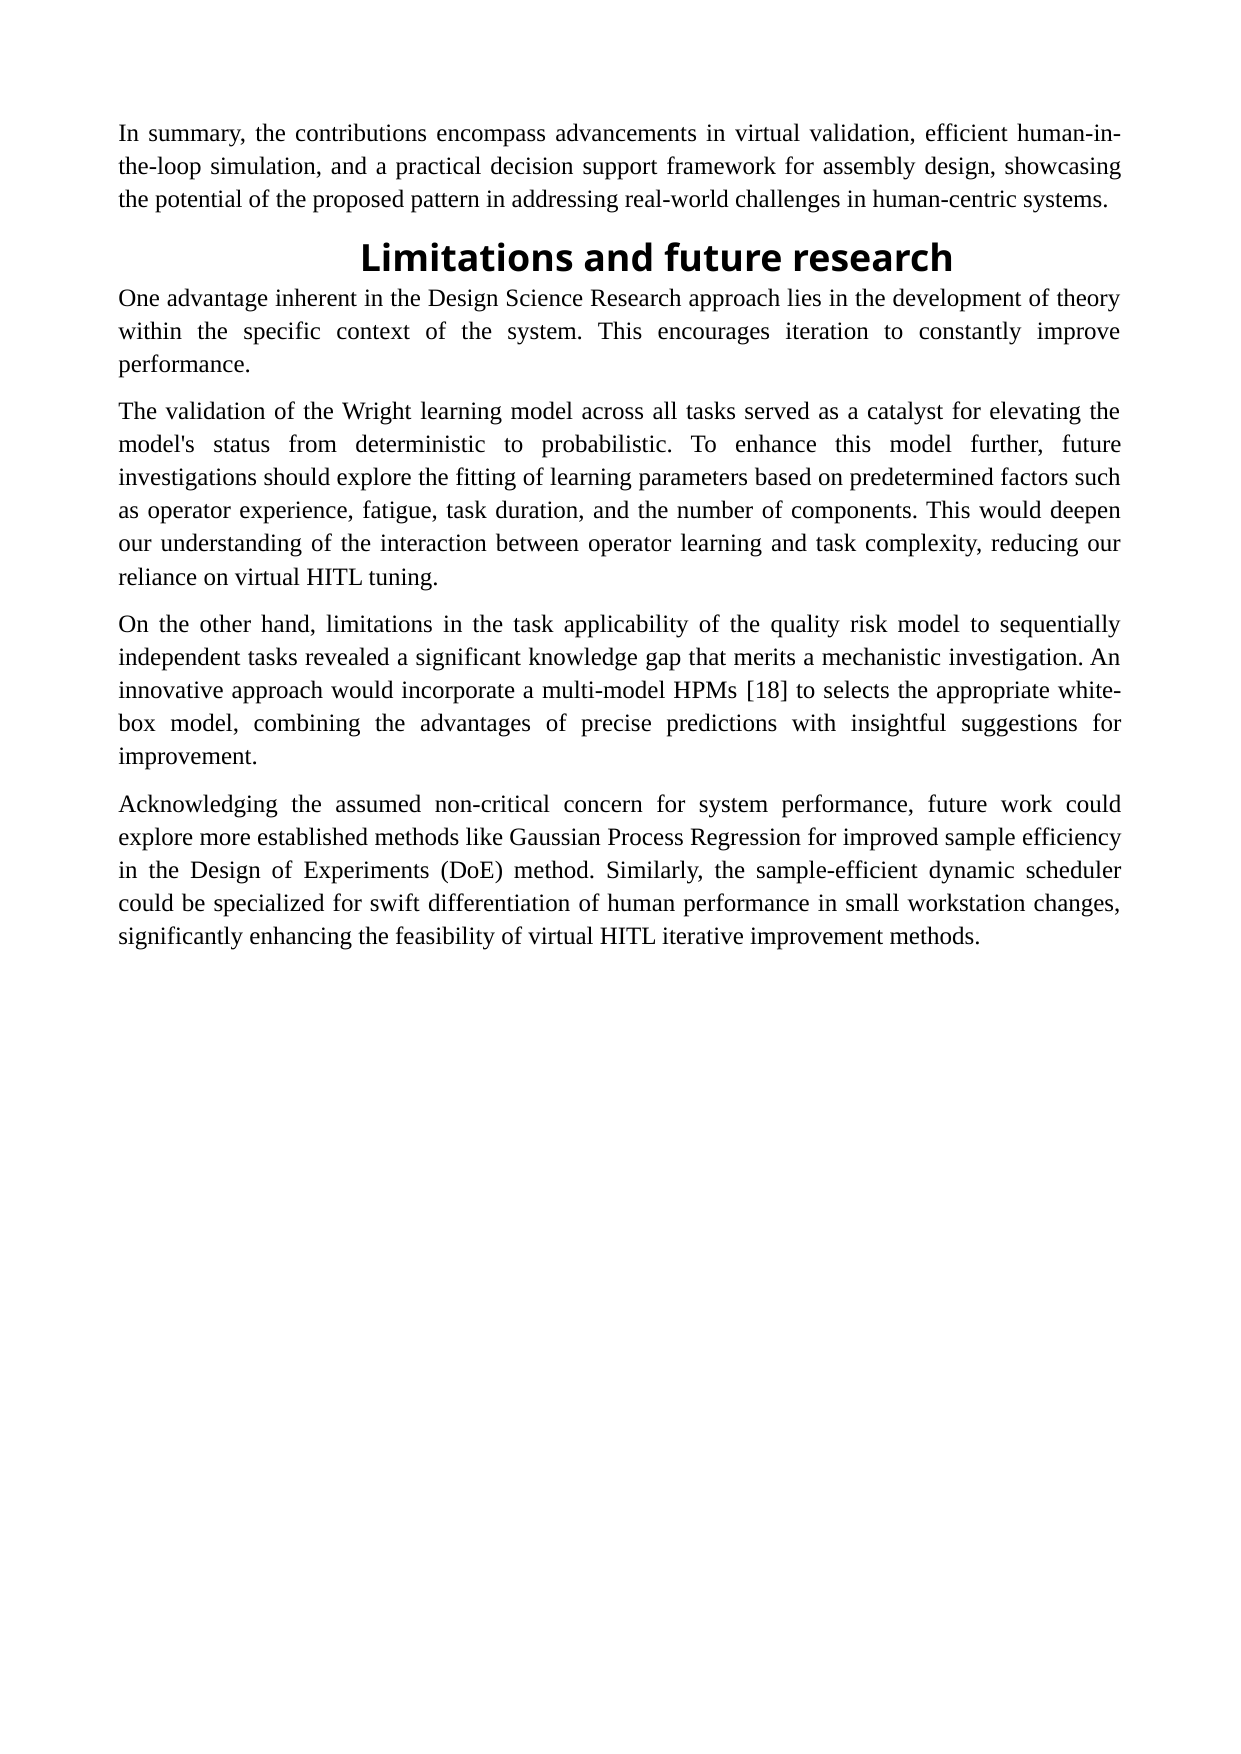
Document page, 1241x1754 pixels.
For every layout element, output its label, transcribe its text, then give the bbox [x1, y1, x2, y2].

text On the other hand, limitations in the task applicability of the quality risk model to sequentially independent tasks revealed a significant knowledge gap that merits a mechanistic investigation. An innovative approach would incorporate a multi-model HPMs [18] to selects the appropriate white-box model, combining the advantages of precise predictions with insightful suggestions for improvement. [118, 609, 1122, 770]
subtitle Limitations and future research [118, 232, 1122, 283]
text Acknowledging the assumed non-critical concern for system performance, future work could explore more established methods like Gaussian Process Regression for improved sample efficiency in the Design of Experiments (DoE) method. Similarly, the sample-efficient dynamic scheduler could be specialized for swift differentiation of human performance in small workstation changes, significantly enhancing the feasibility of virtual HITL iterative improvement methods. [118, 789, 1122, 950]
text The validation of the Wright learning model across all tasks served as a catalyst for elevating the model's status from deterministic to probabilistic. To enhance this model further, future investigations should explore the fitting of learning parameters based on predetermined factors such as operator experience, fatigue, task duration, and the number of components. This would deepen our understanding of the interaction between operator learning and task complexity, reducing our reliance on virtual HITL tuning. [118, 396, 1122, 590]
text One advantage inherent in the Design Science Research approach lies in the development of theory within the specific context of the system. This encourages iteration to constantly improve performance. [118, 283, 1122, 378]
text In summary, the contributions encompass advancements in virtual validation, efficient human-in-the-loop simulation, and a practical decision support framework for assembly design, showcasing the potential of the proposed pattern in addressing real-world challenges in human-centric systems. [118, 118, 1122, 213]
